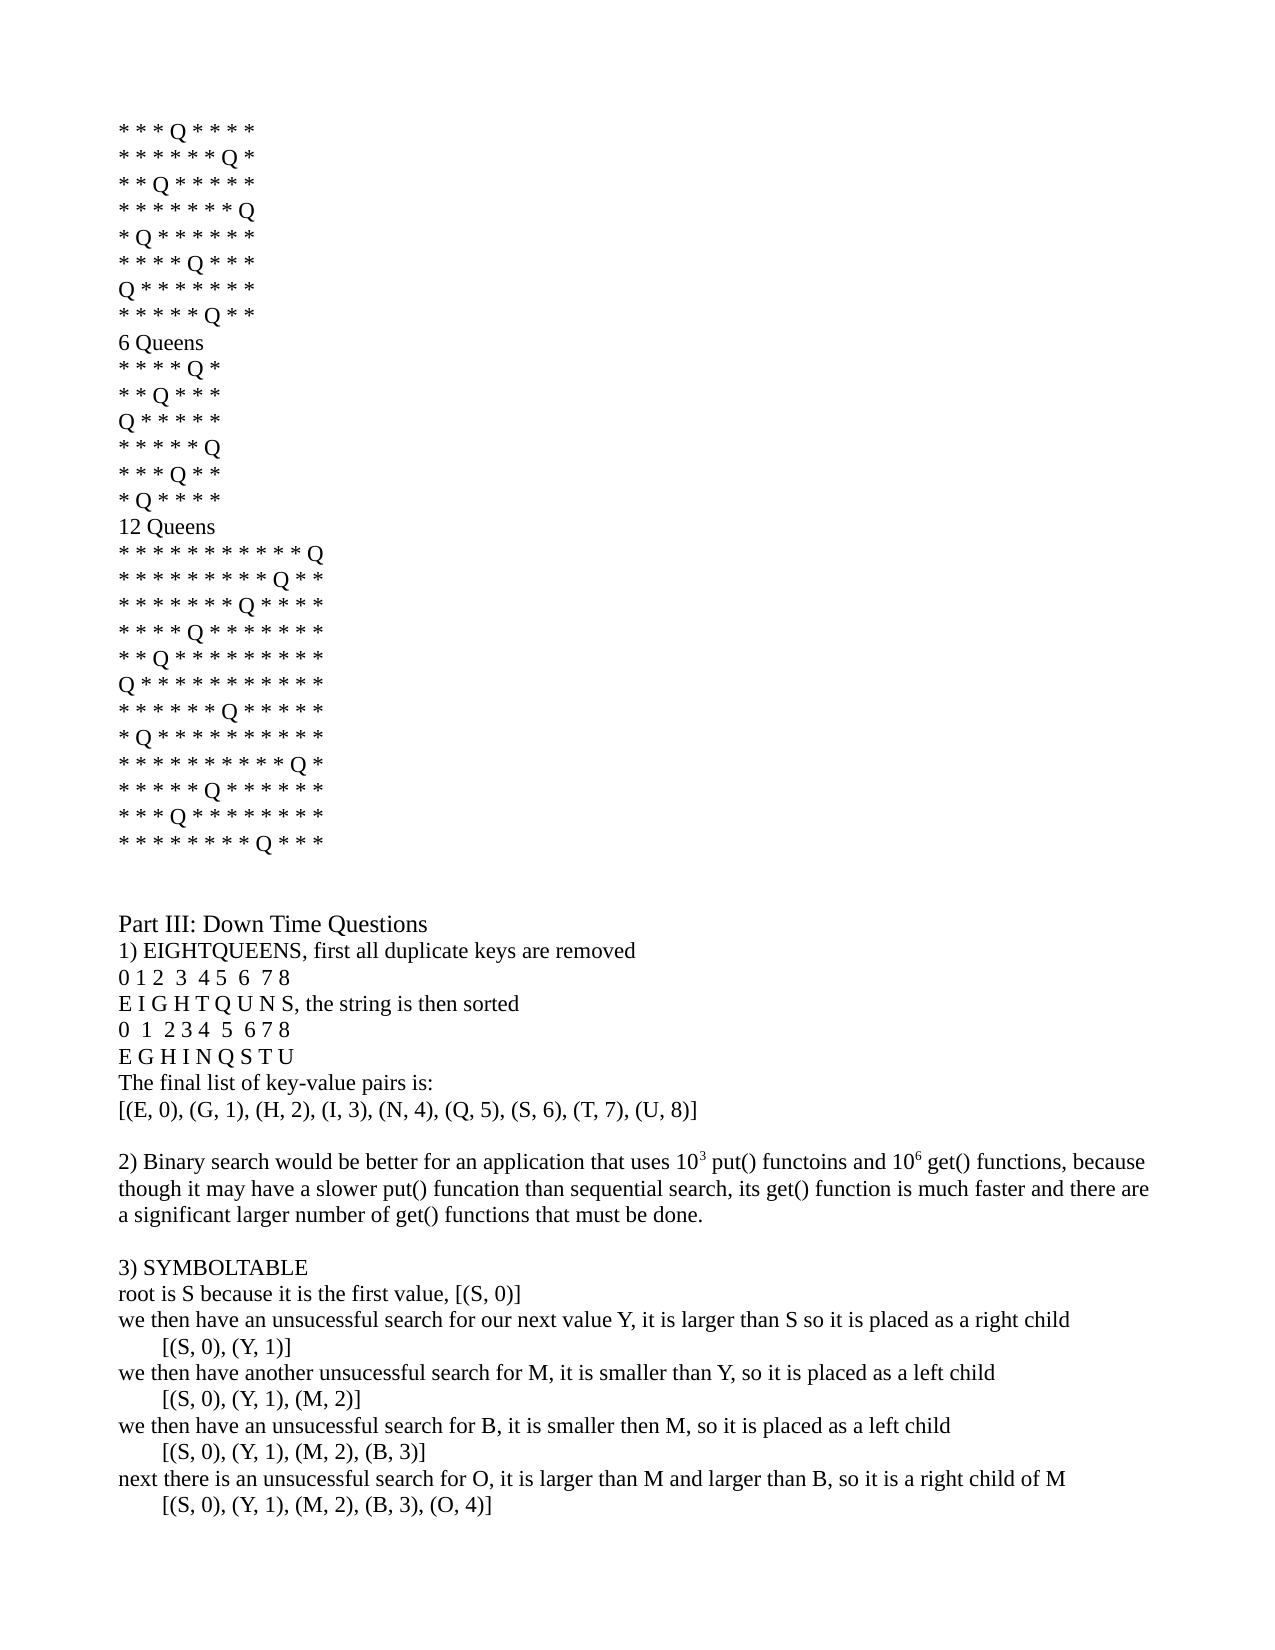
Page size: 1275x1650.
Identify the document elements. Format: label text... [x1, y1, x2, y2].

text Q * * * * * * * * * * * [118, 672, 1157, 698]
text * * Q * * * * * * * * * [118, 645, 1157, 672]
text root is S because it is the first value, [(S, 0)] [118, 1280, 1157, 1306]
text next there is an unsucessful search for O, it is larger than M and larger than B, so it is a right child of M [118, 1464, 1157, 1491]
text E I G H T Q U N S, the string is then sorted [118, 990, 1157, 1017]
text * * * Q * * [118, 461, 1157, 487]
text * * * * Q * * * [118, 250, 1157, 276]
text * * * Q * * * * * * * * [118, 803, 1157, 830]
text E G H I N Q S T U [118, 1043, 1157, 1069]
text 0 1 2 3 4 5 6 7 8 [118, 1017, 1157, 1043]
text 12 Queens [118, 513, 1157, 540]
text [(S, 0), (Y, 1)] [118, 1333, 1157, 1359]
text * * * * Q * [118, 355, 1157, 382]
text * Q * * * * * * [118, 223, 1157, 250]
text * Q * * * * [118, 487, 1157, 513]
text Q * * * * * [118, 408, 1157, 434]
text Part III: Down Time Questions [118, 909, 1157, 937]
text The final list of key-value pairs is: [118, 1069, 1157, 1096]
text we then have an unsucessful search for our next value Y, it is larger than S so it is placed as a right child [118, 1306, 1157, 1333]
text [(E, 0), (G, 1), (H, 2), (I, 3), (N, 4), (Q, 5), (S, 6), (T, 7), (U, 8)] [118, 1096, 1157, 1122]
text [(S, 0), (Y, 1), (M, 2)] [118, 1386, 1157, 1412]
text * * * * * * * * * * * Q [118, 540, 1157, 566]
text * * * * * * * Q * * * * [118, 592, 1157, 619]
text [(S, 0), (Y, 1), (M, 2), (B, 3), (O, 4)] [118, 1491, 1157, 1517]
text [(S, 0), (Y, 1), (M, 2), (B, 3)] [118, 1438, 1157, 1464]
text * * * * * * * * Q * * * [118, 830, 1157, 856]
text 2) Binary search would be better for an application that uses 103 put() functoins and 106 get() functions, because though it may have a slower put() funcation than sequential search, its get() function is much faster and there are a significant larger number of get() functions that must be done. [118, 1148, 1157, 1227]
text 6 Queens [118, 329, 1157, 355]
text * * * * * Q * * * * * * [118, 777, 1157, 803]
text * * * * * Q * * [118, 303, 1157, 329]
text * * * Q * * * * [118, 118, 1157, 144]
text Q * * * * * * * [118, 276, 1157, 303]
text we then have an unsucessful search for B, it is smaller then M, so it is placed as a left child [118, 1412, 1157, 1438]
text 0 1 2 3 4 5 6 7 8 [118, 964, 1157, 990]
text 1) EIGHTQUEENS, first all duplicate keys are removed [118, 937, 1157, 964]
text * Q * * * * * * * * * * [118, 724, 1157, 751]
text * * * * * * Q * * * * * [118, 698, 1157, 724]
text 3) SYMBOLTABLE [118, 1254, 1157, 1280]
text * * * * * * Q * [118, 144, 1157, 171]
text * * Q * * * [118, 382, 1157, 408]
text * * * * Q * * * * * * * [118, 619, 1157, 645]
text * * Q * * * * * [118, 171, 1157, 197]
text * * * * * Q [118, 434, 1157, 461]
text * * * * * * * * * Q * * [118, 566, 1157, 592]
text * * * * * * * * * * Q * [118, 751, 1157, 777]
text we then have another unsucessful search for M, it is smaller than Y, so it is placed as a left child [118, 1359, 1157, 1386]
text * * * * * * * Q [118, 197, 1157, 223]
